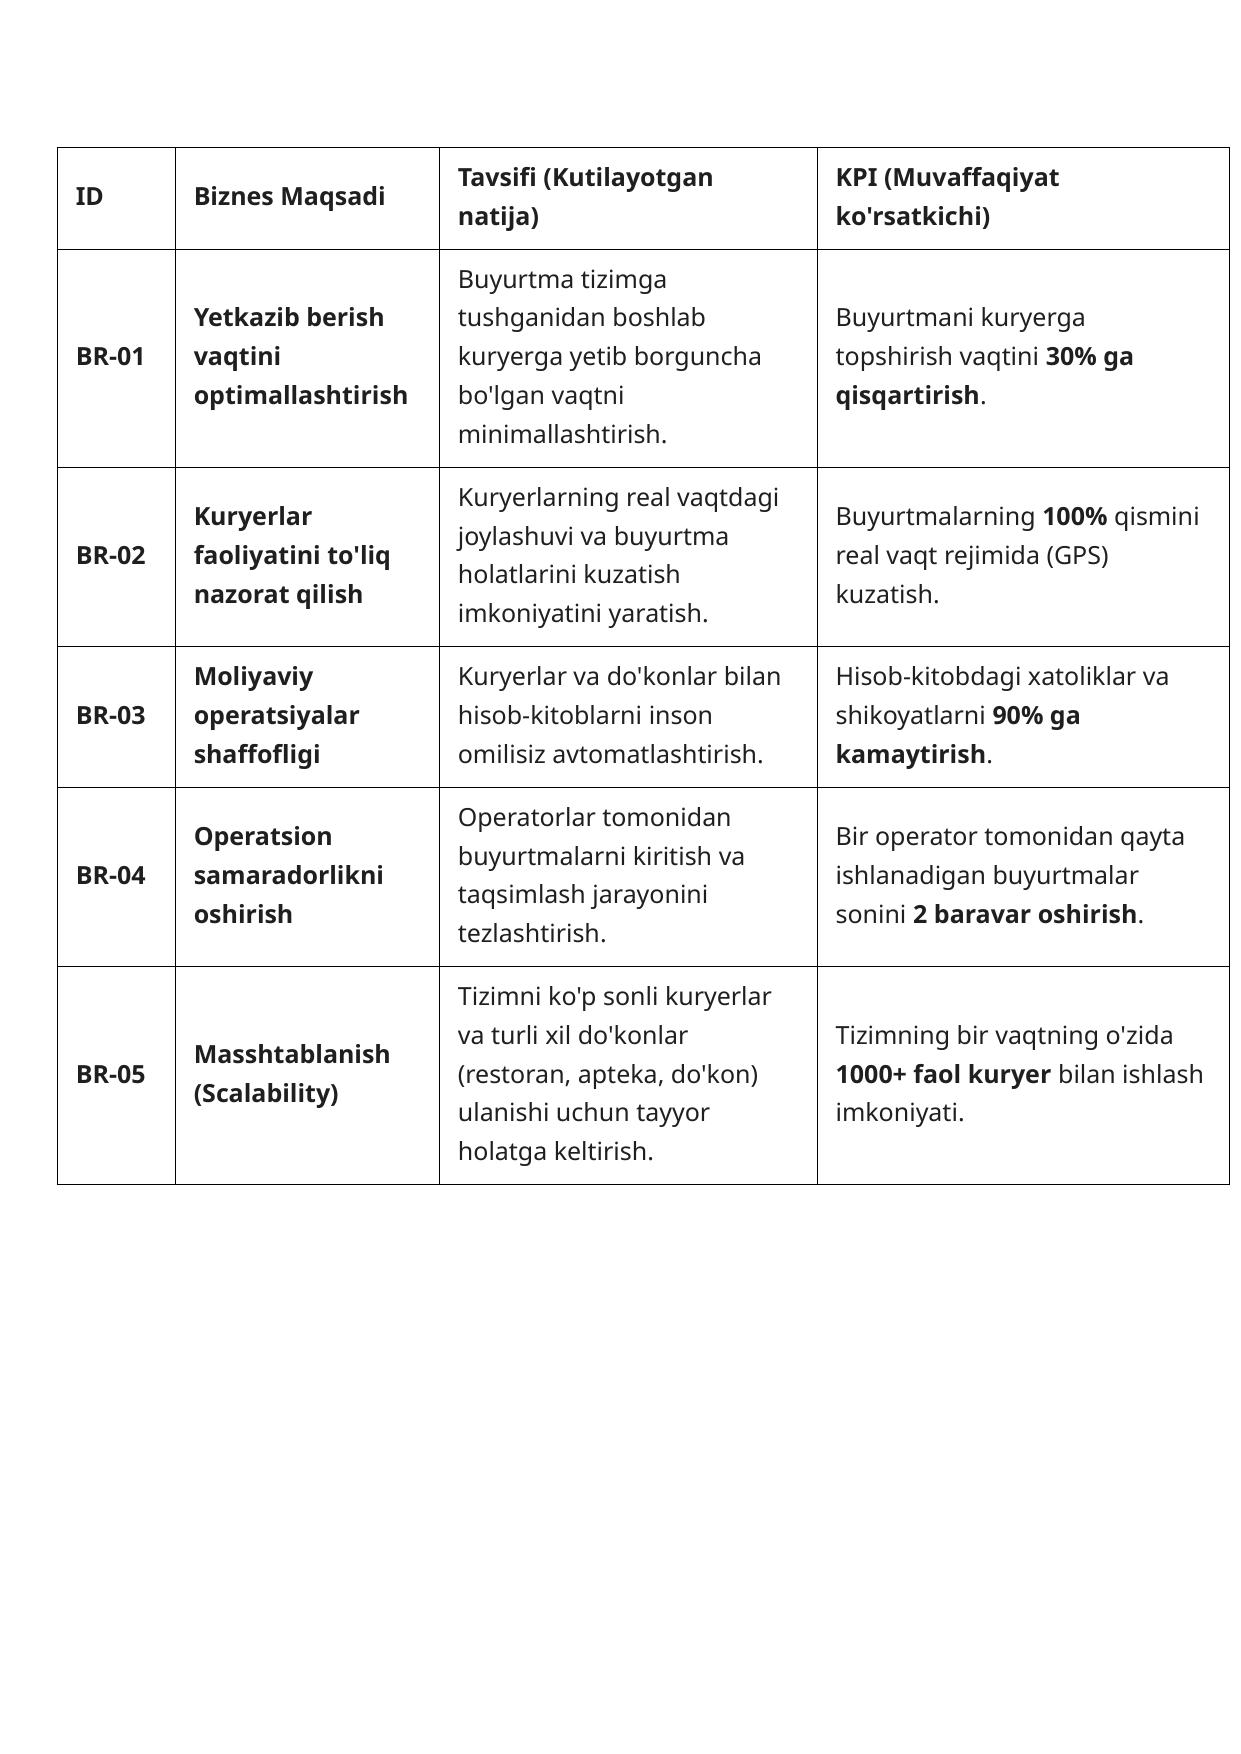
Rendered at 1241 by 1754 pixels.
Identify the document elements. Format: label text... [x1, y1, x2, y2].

table_cell BR-02 [58, 468, 175, 646]
table_cell Operatorlar tomonidan buyurtmalarni kiritish va taqsimlash jarayonini tezlashtirish. [440, 788, 817, 966]
table_cell Tizimni ko'p sonli kuryerlar va turli xil do'konlar (restoran, apteka, do'kon) ulanishi uchun tayyor holatga keltirish. [440, 967, 817, 1184]
table_cell Moliyaviy operatsiyalar shaffofligi [176, 647, 439, 787]
table_cell Yetkazib berish vaqtini optimallashtirish [176, 250, 439, 467]
table_cell Buyurtmalarning 100% qismini real vaqt rejimida (GPS) kuzatish. [818, 468, 1229, 646]
table_header KPI (Muvaffaqiyat ko'rsatkichi) [818, 148, 1229, 249]
table_header ID [58, 148, 175, 249]
table_cell BR-03 [58, 647, 175, 787]
table_header Tavsifi (Kutilayotgan natija) [440, 148, 817, 249]
table_cell BR-05 [58, 967, 175, 1184]
table_cell BR-04 [58, 788, 175, 966]
table_cell Kuryerlar va do'konlar bilan hisob-kitoblarni inson omilisiz avtomatlashtirish. [440, 647, 817, 787]
table_cell Buyurtma tizimga tushganidan boshlab kuryerga yetib borguncha bo'lgan vaqtni minimallashtirish. [440, 250, 817, 467]
table_cell Tizimning bir vaqtning o'zida 1000+ faol kuryer bilan ishlash imkoniyati. [818, 967, 1229, 1184]
table_cell Kuryerlar faoliyatini to'liq nazorat qilish [176, 468, 439, 646]
table_cell Masshtablanish (Scalability) [176, 967, 439, 1184]
table_header Biznes Maqsadi [176, 148, 439, 249]
table_cell Operatsion samaradorlikni oshirish [176, 788, 439, 966]
table_cell Bir operator tomonidan qayta ishlanadigan buyurtmalar sonini 2 baravar oshirish. [818, 788, 1229, 966]
table_cell Buyurtmani kuryerga topshirish vaqtini 30% ga qisqartirish. [818, 250, 1229, 467]
table_cell Kuryerlarning real vaqtdagi joylashuvi va buyurtma holatlarini kuzatish imkoniyatini yaratish. [440, 468, 817, 646]
table_cell BR-01 [58, 250, 175, 467]
table_cell Hisob-kitobdagi xatoliklar va shikoyatlarni 90% ga kamaytirish. [818, 647, 1229, 787]
